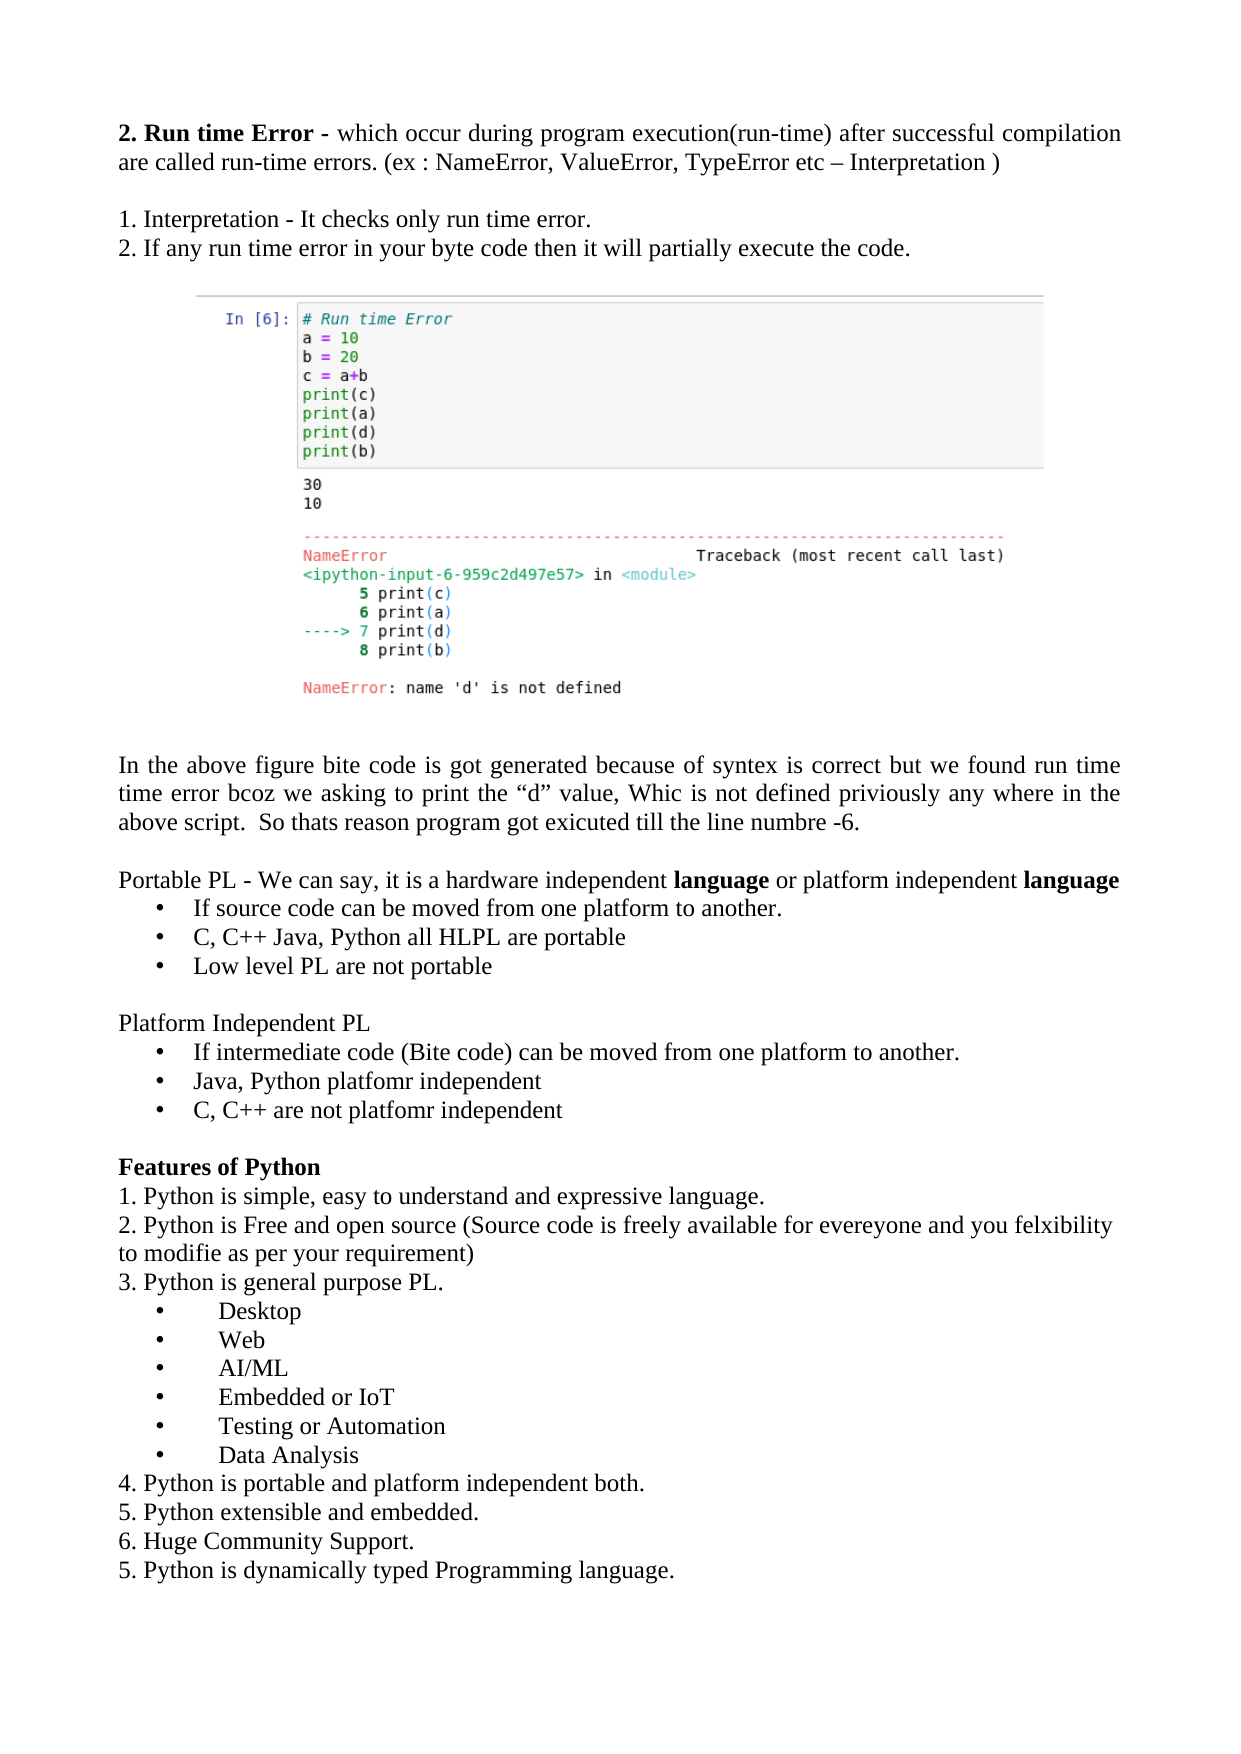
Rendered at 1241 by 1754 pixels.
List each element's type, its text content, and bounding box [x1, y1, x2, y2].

text 6. Huge Community Support. [118, 1526, 1122, 1555]
list AI/ML [156, 1353, 1122, 1382]
list Desktop [156, 1296, 1122, 1325]
list If source code can be moved from one platform to another. [156, 893, 1122, 922]
text In the above figure bite code is got generated because of syntex is correct but we found run time time error bcoz we asking to print the “d” value, Whic is not defined priviously any where in the above script. So thats reason program got exicuted till the line numbre -6. [118, 750, 1122, 836]
list Data Analysis [156, 1440, 1122, 1468]
list Low level PL are not portable [156, 951, 1122, 980]
list Java, Python platfomr independent [156, 1066, 1122, 1095]
text Portable PL - We can say, it is a hardware independent language or platform independent language [118, 865, 1122, 893]
text 5. Python extensible and embedded. [118, 1497, 1122, 1526]
text 3. Python is general purpose PL. [118, 1267, 1122, 1296]
list If intermediate code (Bite code) can be moved from one platform to another. [156, 1037, 1122, 1066]
text 1. Interpretation - It checks only run time error. [118, 204, 1122, 233]
text Features of Python [118, 1152, 1122, 1181]
list Embedded or IoT [156, 1382, 1122, 1411]
list C, C++ Java, Python all HLPL are portable [156, 922, 1122, 951]
text 5. Python is dynamically typed Programming language. [118, 1555, 1122, 1583]
list Web [156, 1325, 1122, 1353]
list Testing or Automation [156, 1411, 1122, 1440]
text Platform Independent PL [118, 1008, 1122, 1037]
text 2. If any run time error in your byte code then it will partially execute the code. [118, 233, 1122, 262]
text 4. Python is portable and platform independent both. [118, 1468, 1122, 1497]
list C, C++ are not platfomr independent [156, 1095, 1122, 1123]
text 2. Run time Error - which occur during program execution(run-time) after successful compilation are called run-time errors. (ex : NameError, ValueError, TypeError etc – Interpretation ) [118, 118, 1122, 176]
text 1. Python is simple, easy to understand and expressive language. [118, 1181, 1122, 1210]
text 2. Python is Free and open source (Source code is freely available for evereyone and you felxibility to modifie as per your requirement) [118, 1210, 1122, 1267]
picture [196, 290, 1044, 721]
